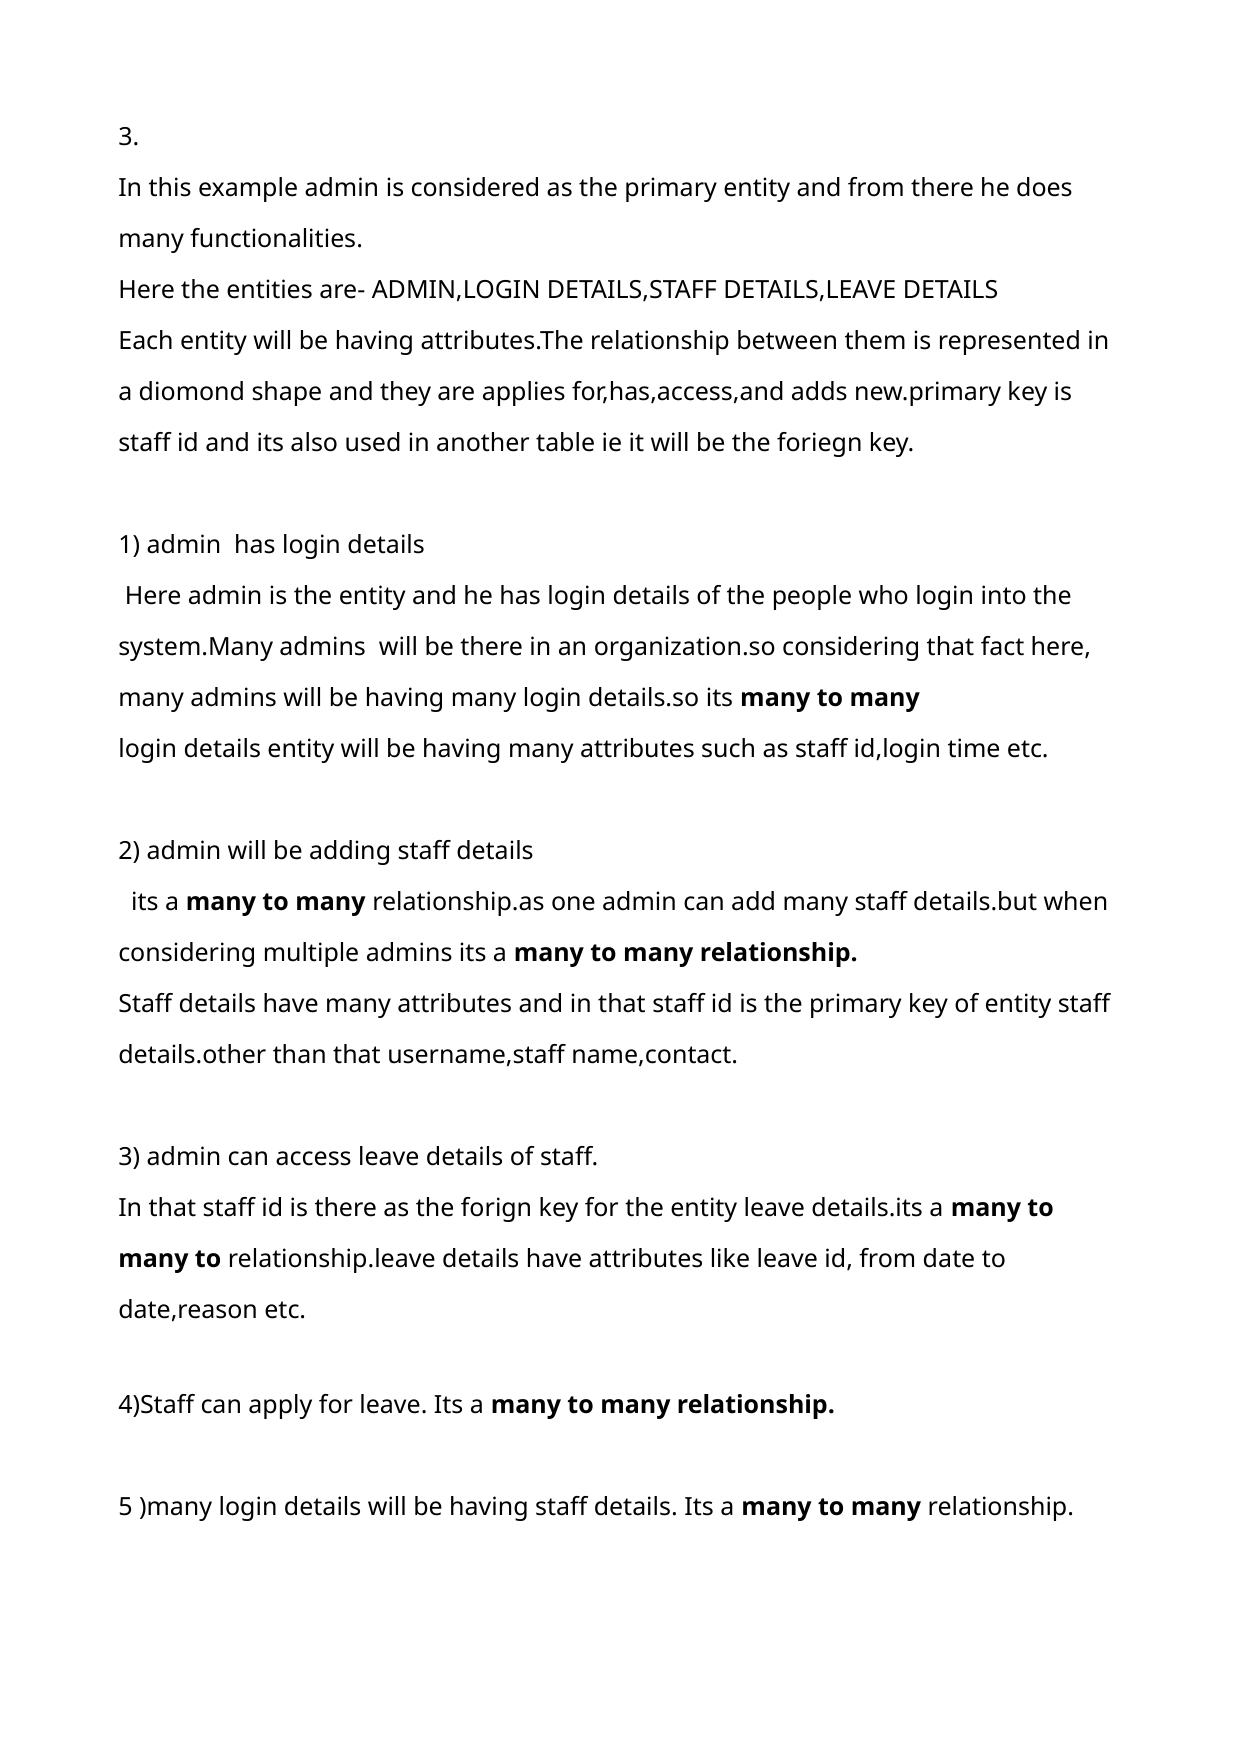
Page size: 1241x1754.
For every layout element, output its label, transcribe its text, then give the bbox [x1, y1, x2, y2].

text 3. [118, 118, 1122, 152]
text 5 )many login details will be having staff details. Its a many to many relationship. [118, 1488, 1122, 1522]
text login details entity will be having many attributes such as staff id,login time etc. [118, 731, 1122, 765]
text In this example admin is considered as the primary entity and from there he does many functionalities. [118, 169, 1122, 254]
text 3) admin can access leave details of staff. [118, 1139, 1122, 1173]
text In that staff id is there as the forign key for the entity leave details.its a many to many to relationship.leave details have attributes like leave id, from date to date,reason etc. [118, 1190, 1122, 1326]
text 1) admin has login details [118, 526, 1122, 561]
text its a many to many relationship.as one admin can add many staff details.but when considering multiple admins its a many to many relationship. [118, 884, 1122, 969]
text Here admin is the entity and he has login details of the people who login into the system.Many admins will be there in an organization.so considering that fact here, many admins will be having many login details.so its many to many [118, 577, 1122, 714]
text 4)Staff can apply for leave. Its a many to many relationship. [118, 1386, 1122, 1420]
text Here the entities are- ADMIN,LOGIN DETAILS,STAFF DETAILS,LEAVE DETAILS [118, 271, 1122, 305]
text 2) admin will be adding staff details [118, 833, 1122, 867]
text Staff details have many attributes and in that staff id is the primary key of entity staff details.other than that username,staff name,contact. [118, 986, 1122, 1071]
text Each entity will be having attributes.The relationship between them is represented in a diomond shape and they are applies for,has,access,and adds new.primary key is staff id and its also used in another table ie it will be the foriegn key. [118, 322, 1122, 458]
